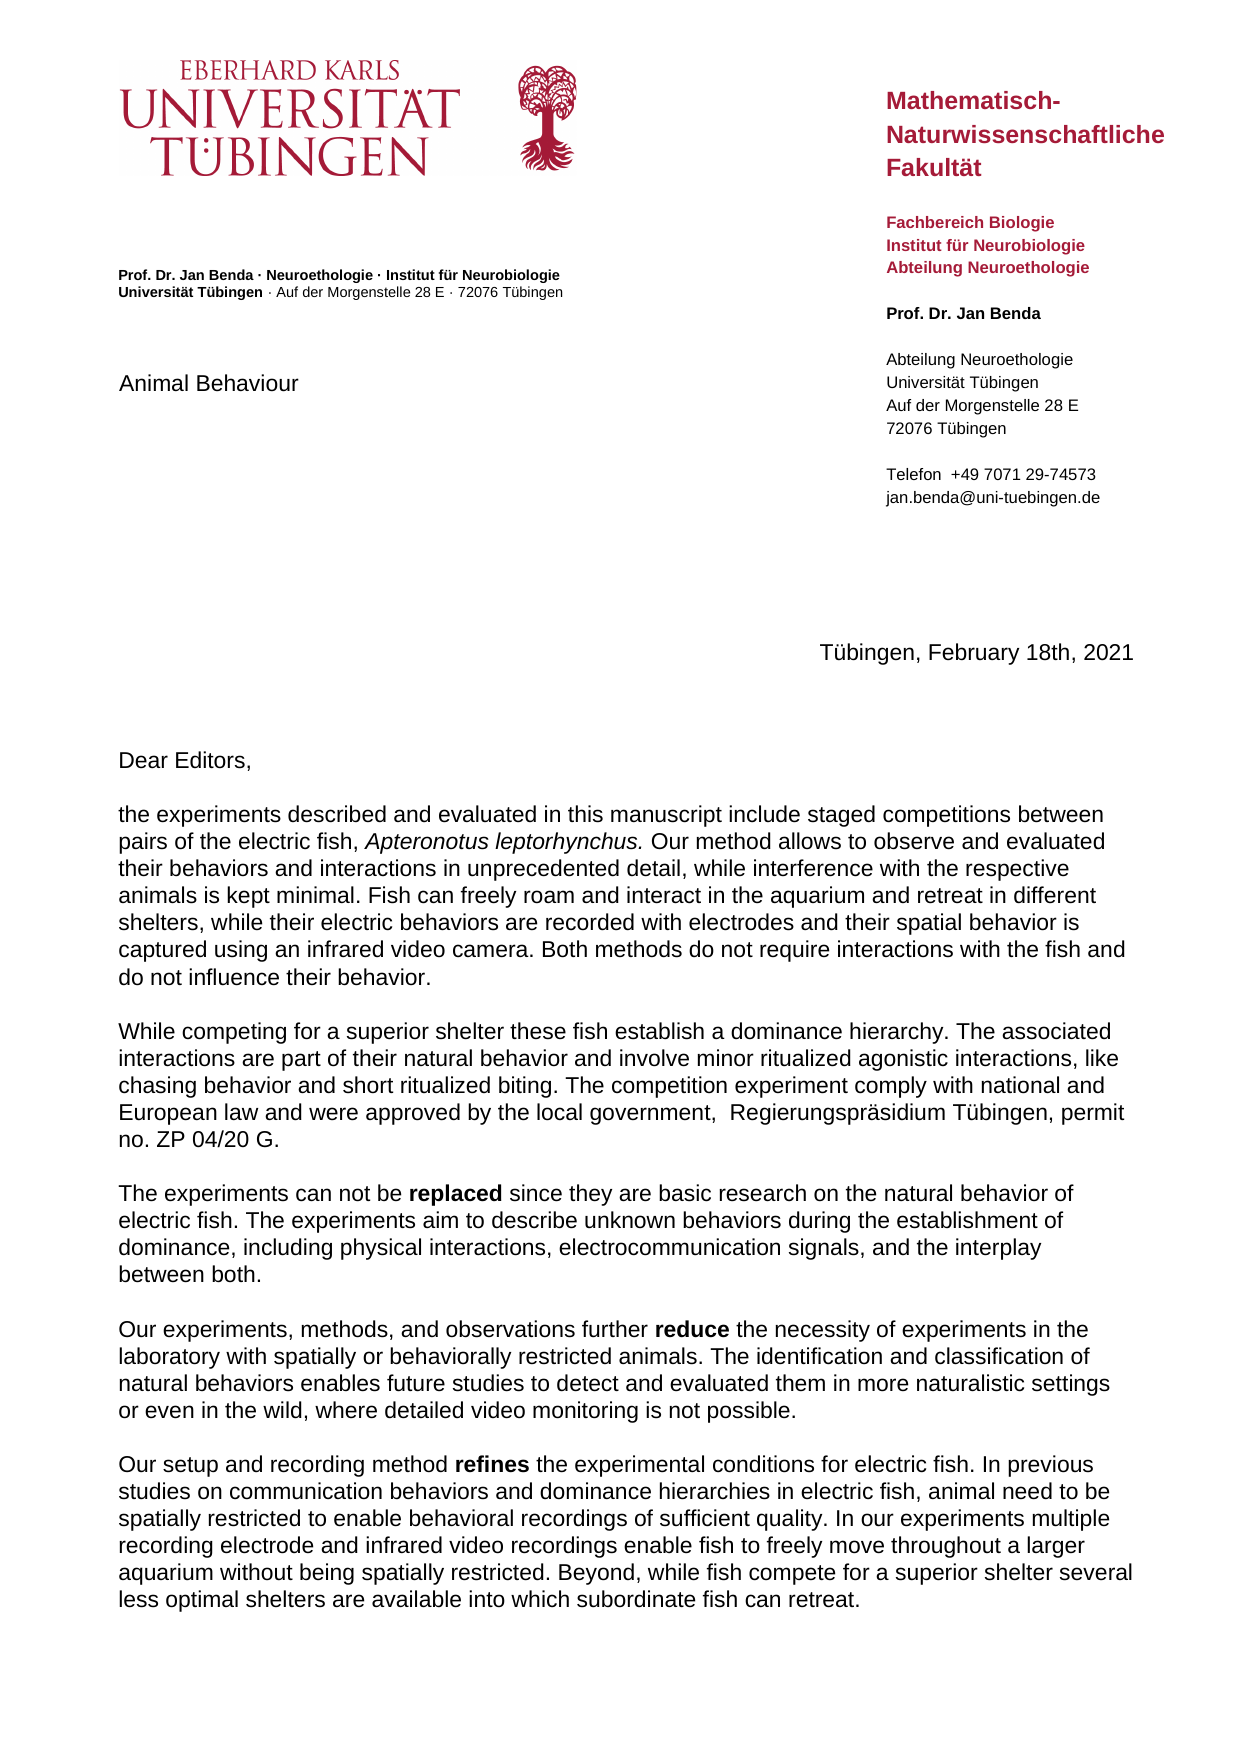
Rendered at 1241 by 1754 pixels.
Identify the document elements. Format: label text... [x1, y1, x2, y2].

text The experiments can not be replaced since they are basic research on the natural behavior of electric fish. The experiments aim to describe unknown behaviors during the establishment of dominance, including physical interactions, electrocommunication signals, and the interplay between both. [118, 1180, 1134, 1288]
text Our experiments, methods, and observations further reduce the necessity of experiments in the laboratory with spatially or behaviorally restricted animals. The identification and classification of natural behaviors enables future studies to detect and evaluated them in more naturalistic settings or even in the wild, where detailed video monitoring is not possible. [118, 1315, 1134, 1424]
text the experiments described and evaluated in this manuscript include staged competitions between pairs of the electric fish, Apteronotus leptorhynchus. Our method allows to observe and evaluated their behaviors and interactions in unprecedented detail, while interference with the respective animals is kept minimal. Fish can freely roam and interact in the aquarium and retreat in different shelters, while their electric behaviors are recorded with electrodes and their spatial behavior is captured using an infrared video camera. Both methods do not require interactions with the fish and do not influence their behavior. [118, 801, 1134, 990]
text Abteilung Neuroethologie [886, 347, 1181, 370]
text Auf der Morgenstelle 28 E [886, 393, 1181, 416]
text Telefon +49 7071 29-74573 [886, 462, 1181, 485]
text Institut für Neurobiologie [886, 233, 1181, 256]
text Fachbereich Biologie [886, 210, 1181, 233]
text Our setup and recording method refines the experimental conditions for electric fish. In previous studies on communication behaviors and dominance hierarchies in electric fish, animal need to be spatially restricted to enable behavioral recordings of sufficient quality. In our experiments multiple recording electrode and infrared video recordings enable fish to freely move throughout a larger aquarium without being spatially restricted. Beyond, while fish compete for a superior shelter several less optimal shelters are available into which subordinate fish can retreat. [118, 1451, 1134, 1613]
picture [119, 60, 577, 176]
text While competing for a superior shelter these fish establish a dominance hierarchy. The associated interactions are part of their natural behavior and involve minor ritualized agonistic interactions, like chasing behavior and short ritualized biting. The competition experiment comply with national and European law and were approved by the local government, Regierungspräsidium Tübingen, permit no. ZP 04/20 G. [118, 1017, 1134, 1153]
text Tübingen, February 18th, 2021 [118, 367, 1134, 665]
text Universität Tübingen · Auf der Morgenstelle 28 E · 72076 Tübingen [118, 284, 1134, 300]
text Prof. Dr. Jan Benda [886, 301, 1181, 324]
text Animal Behaviour [119, 370, 828, 397]
text Prof. Dr. Jan Benda · Neuroethologie · Institut für Neurobiologie [118, 267, 1134, 284]
text Universität Tübingen [886, 370, 1181, 393]
text 72076 Tübingen [886, 416, 1181, 439]
text Dear Editors, [118, 747, 1134, 774]
text Abteilung Neuroethologie [886, 256, 1181, 278]
text jan.benda@uni-tuebingen.de [886, 485, 1181, 508]
